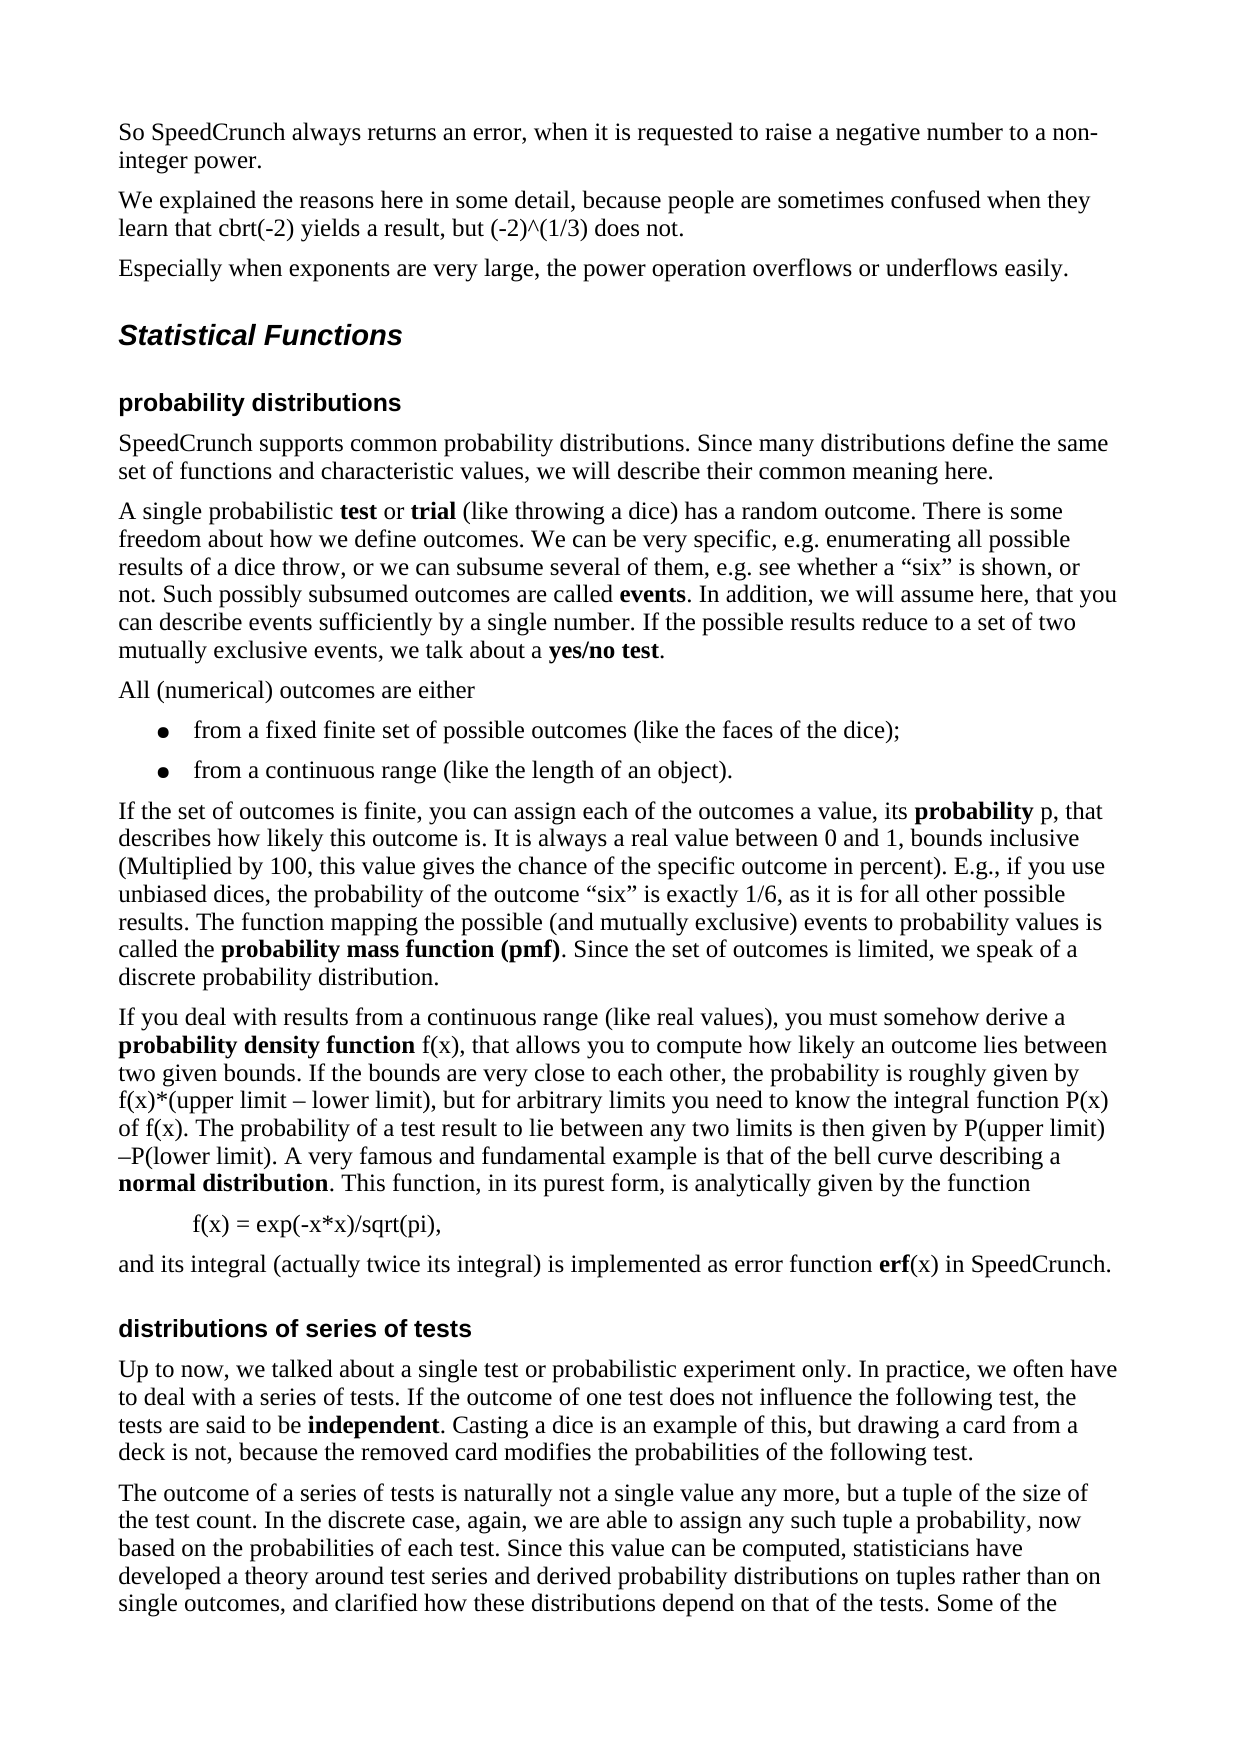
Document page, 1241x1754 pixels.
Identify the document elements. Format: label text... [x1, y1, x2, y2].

subtitle Statistical Functions [118, 319, 1122, 352]
text and its integral (actually twice its integral) is implemented as error function erf(x) in SpeedCrunch. [118, 1250, 1122, 1278]
text A single probabilistic test or trial (like throwing a dice) has a random outcome. There is some freedom about how we define outcomes. We can be very specific, e.g. enumerating all possible results of a dice throw, or we can subsume several of them, e.g. see whether a “six” is shown, or not. Such possibly subsumed outcomes are called events. In addition, we will assume here, that you can describe events sufficiently by a single number. If the possible results reduce to a set of two mutually exclusive events, we talk about a yes/no test. [118, 497, 1122, 664]
text If the set of outcomes is finite, you can assign each of the outcomes a value, its probability p, that describes how likely this outcome is. It is always a real value between 0 and 1, bounds inclusive (Multiplied by 100, this value gives the chance of the specific outcome in percent). E.g., if you use unbiased dices, the probability of the outcome “six” is exactly 1/6, as it is for all other possible results. The function mapping the possible (and mutually exclusive) events to probability values is called the probability mass function (pmf). Since the set of outcomes is limited, we speak of a discrete probability distribution. [118, 797, 1122, 991]
text We explained the reasons here in some detail, because people are sometimes confused when they learn that cbrt(-2) yields a result, but (-2)^(1/3) does not. [118, 186, 1122, 241]
text All (numerical) outcomes are either [118, 676, 1122, 704]
subtitle probability distributions [118, 389, 1122, 417]
text f(x) = exp(-x*x)/sqrt(pi), [192, 1210, 1122, 1237]
text So SpeedCrunch always returns an error, when it is requested to raise a negative number to a non-integer power. [118, 118, 1122, 173]
text Especially when exponents are very large, the power operation overflows or underflows easily. [118, 254, 1122, 282]
list from a continuous range (like the length of an object). [156, 757, 1122, 784]
list from a fixed finite set of possible outcomes (like the faces of the dice); [156, 716, 1122, 744]
text SpeedCrunch supports common probability distributions. Since many distributions define the same set of functions and characteristic values, we will describe their common meaning here. [118, 429, 1122, 485]
text The outcome of a series of tests is naturally not a single value any more, but a tuple of the size of the test count. In the discrete case, again, we are able to assign any such tuple a probability, now based on the probabilities of each test. Since this value can be computed, statisticians have developed a theory around test series and derived probability distributions on tuples rather than on single outcomes, and clarified how these distributions depend on that of the tests. Some of the [118, 1479, 1122, 1617]
text Up to now, we talked about a single test or probabilistic experiment only. In practice, we often have to deal with a series of tests. If the outcome of one test does not influence the following test, the tests are said to be independent. Casting a dice is an example of this, but drawing a card from a deck is not, because the removed card modifies the probabilities of the following test. [118, 1355, 1122, 1466]
text If you deal with results from a continuous range (like real values), you must somehow derive a probability density function f(x), that allows you to compute how likely an outcome lies between two given bounds. If the bounds are very close to each other, the probability is roughly given by f(x)*(upper limit – lower limit), but for arbitrary limits you need to know the integral function P(x) of f(x). The probability of a test result to lie between any two limits is then given by P(upper limit) –P(lower limit). A very famous and fundamental example is that of the bell curve describing a normal distribution. This function, in its purest form, is analytically given by the function [118, 1003, 1122, 1197]
subtitle distributions of series of tests [118, 1315, 1122, 1343]
